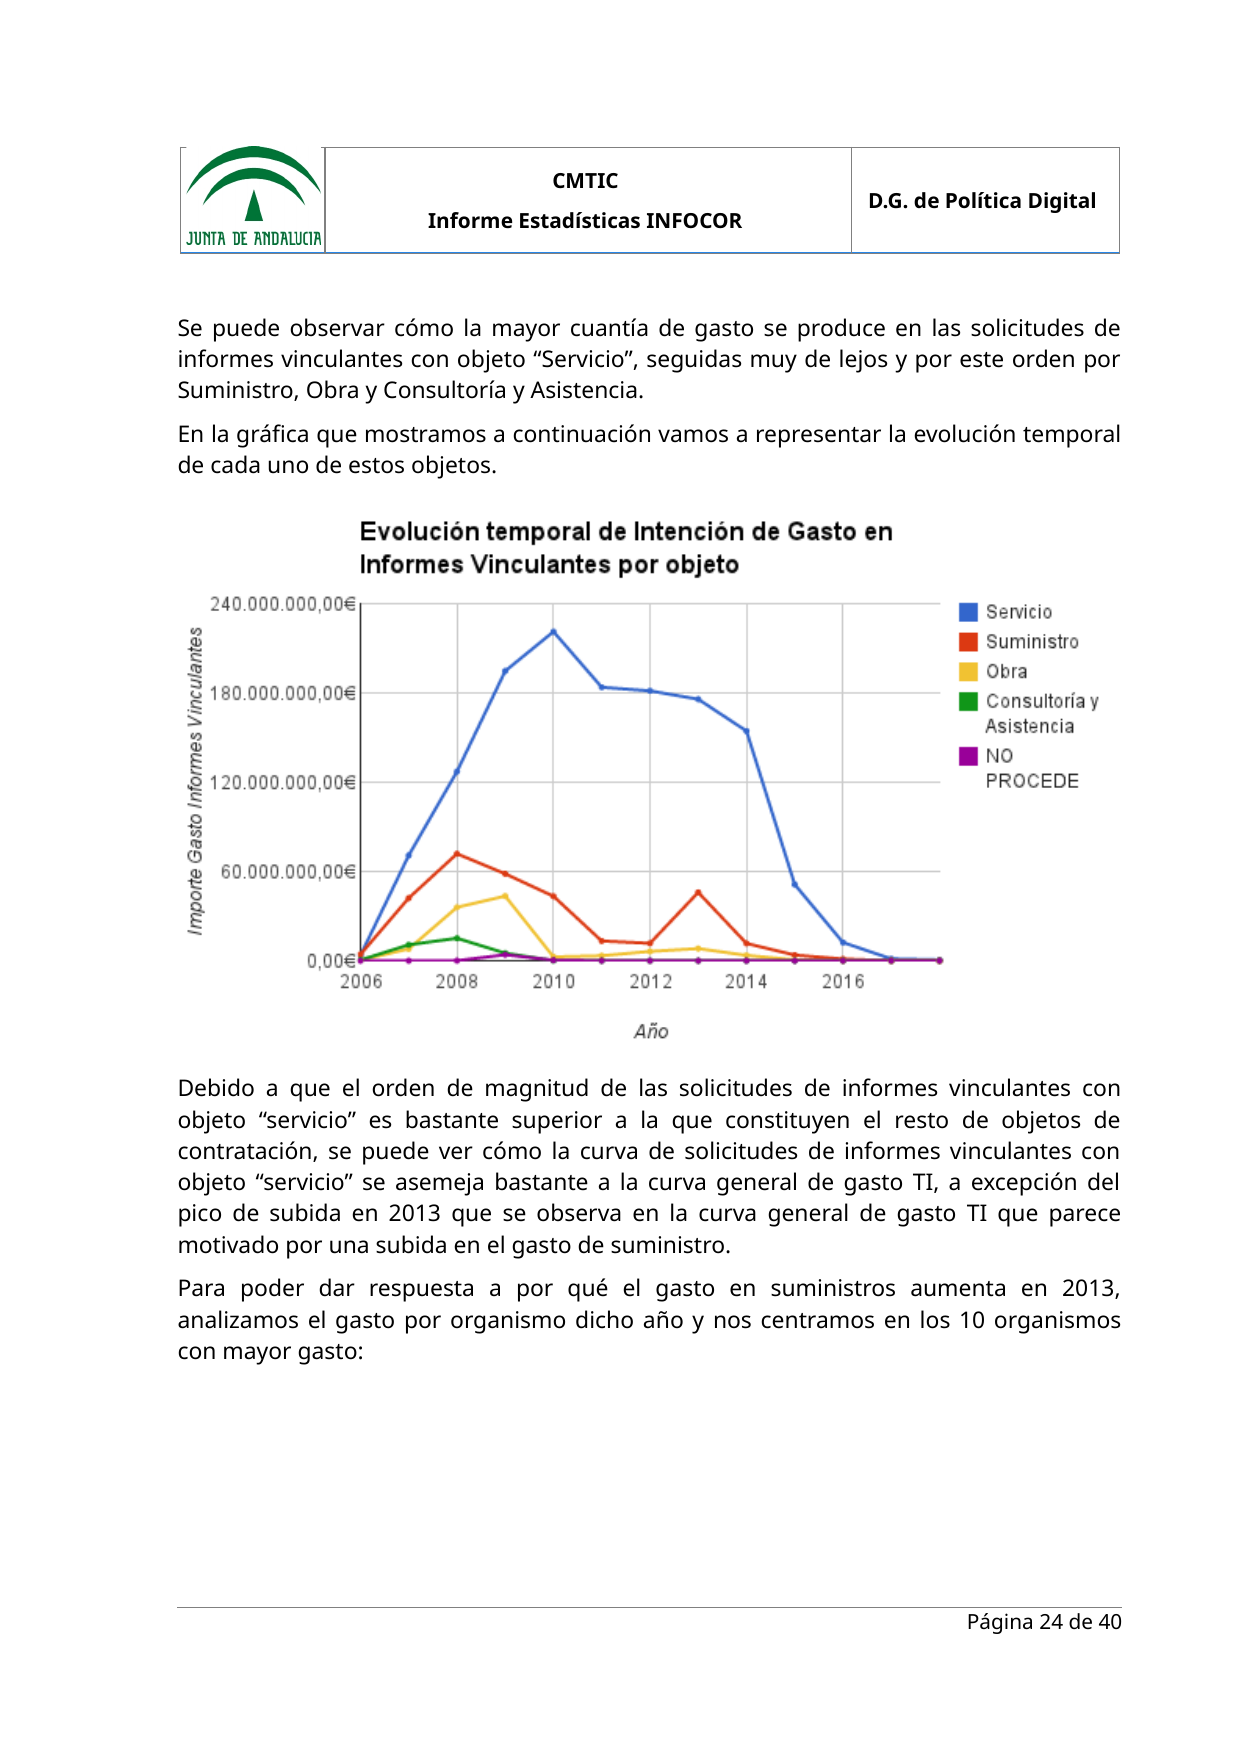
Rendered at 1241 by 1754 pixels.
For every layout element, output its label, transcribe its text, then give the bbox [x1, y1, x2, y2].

text Debido a que el orden de magnitud de las solicitudes de informes vinculantes con objeto “servicio” es bastante superior a la que constituyen el resto de objetos de contratación, se puede ver cómo la curva de solicitudes de informes vinculantes con objeto “servicio” se asemeja bastante a la curva general de gasto TI, a excepción del pico de subida en 2013 que se observa en la curva general de gasto TI que parece motivado por una subida en el gasto de suministro. [177, 493, 1122, 1260]
picture [180, 492, 1119, 1073]
text Para poder dar respuesta a por qué el gasto en suministros aumenta en 2013, analizamos el gasto por organismo dicho año y nos centramos en los 10 organismos con mayor gasto: [177, 1272, 1122, 1366]
picture [186, 146, 321, 245]
text Se puede observar cómo la mayor cuantía de gasto se produce en las solicitudes de informes vinculantes con objeto “Servicio”, seguidas muy de lejos y por este orden por Suministro, Obra y Consultoría y Asistencia. [177, 311, 1122, 405]
text En la gráfica que mostramos a continuación vamos a representar la evolución temporal de cada uno de estos objetos. [177, 418, 1122, 480]
